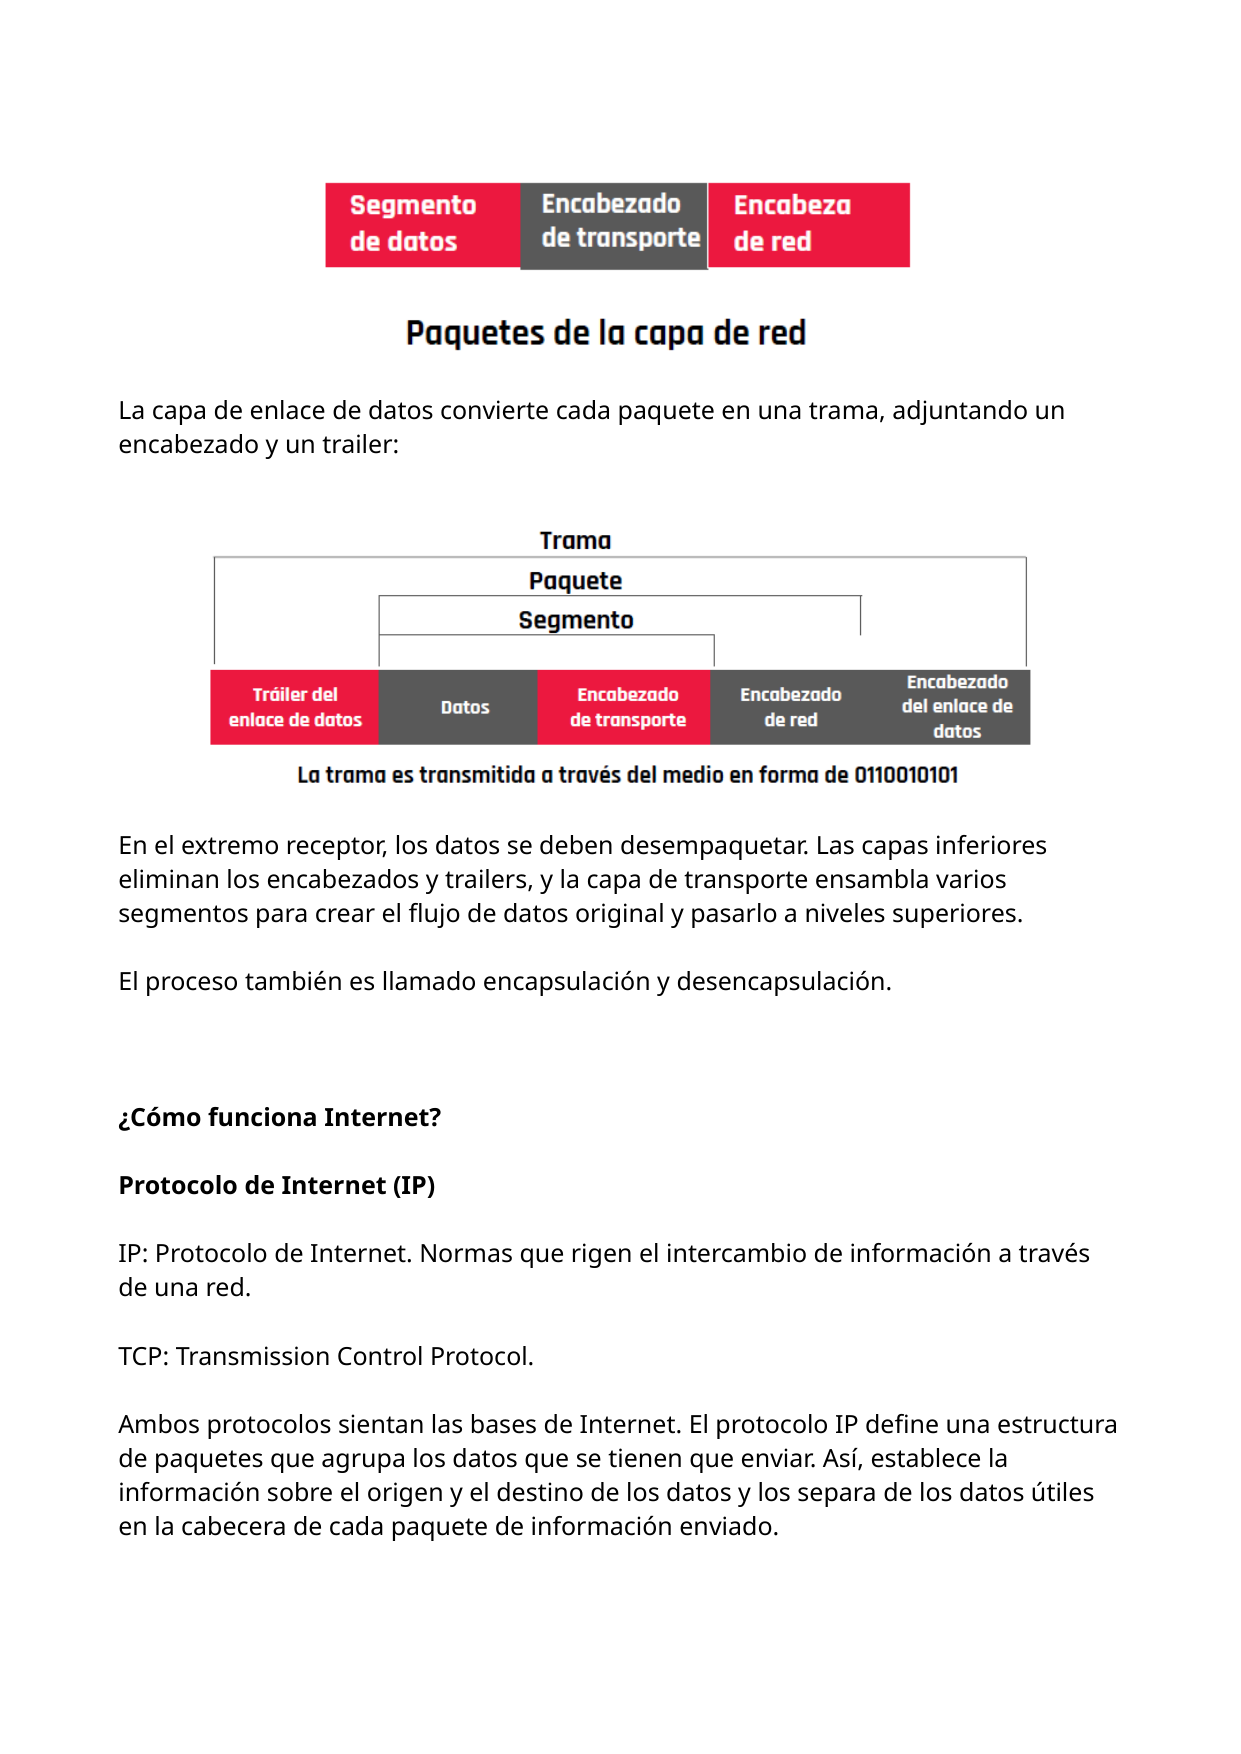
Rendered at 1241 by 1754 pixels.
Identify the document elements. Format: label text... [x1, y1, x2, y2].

picture [319, 175, 921, 357]
text La capa de enlace de datos convierte cada paquete en una trama, adjuntando un encabezado y un trailer: [118, 152, 1122, 461]
picture [199, 518, 1042, 792]
text ¿Cómo funciona Internet? [118, 1100, 1122, 1134]
text IP: Protocolo de Internet. Normas que rigen el intercambio de información a través de una red. [118, 1236, 1122, 1304]
text Protocolo de Internet (IP) [118, 1168, 1122, 1202]
text Ambos protocolos sientan las bases de Internet. El protocolo IP define una estructura de paquetes que agrupa los datos que se tienen que enviar. Así, establece la información sobre el origen y el destino de los datos y los separa de los datos útiles en la cabecera de cada paquete de información enviado. [118, 1406, 1122, 1543]
text TCP: Transmission Control Protocol. [118, 1338, 1122, 1372]
text En el extremo receptor, los datos se deben desempaquetar. Las capas inferiores eliminan los encabezados y trailers, y la capa de transporte ensambla varios segmentos para crear el flujo de datos original y pasarlo a niveles superiores. [118, 494, 1122, 929]
text El proceso también es llamado encapsulación y desencapsulación. [118, 963, 1122, 998]
